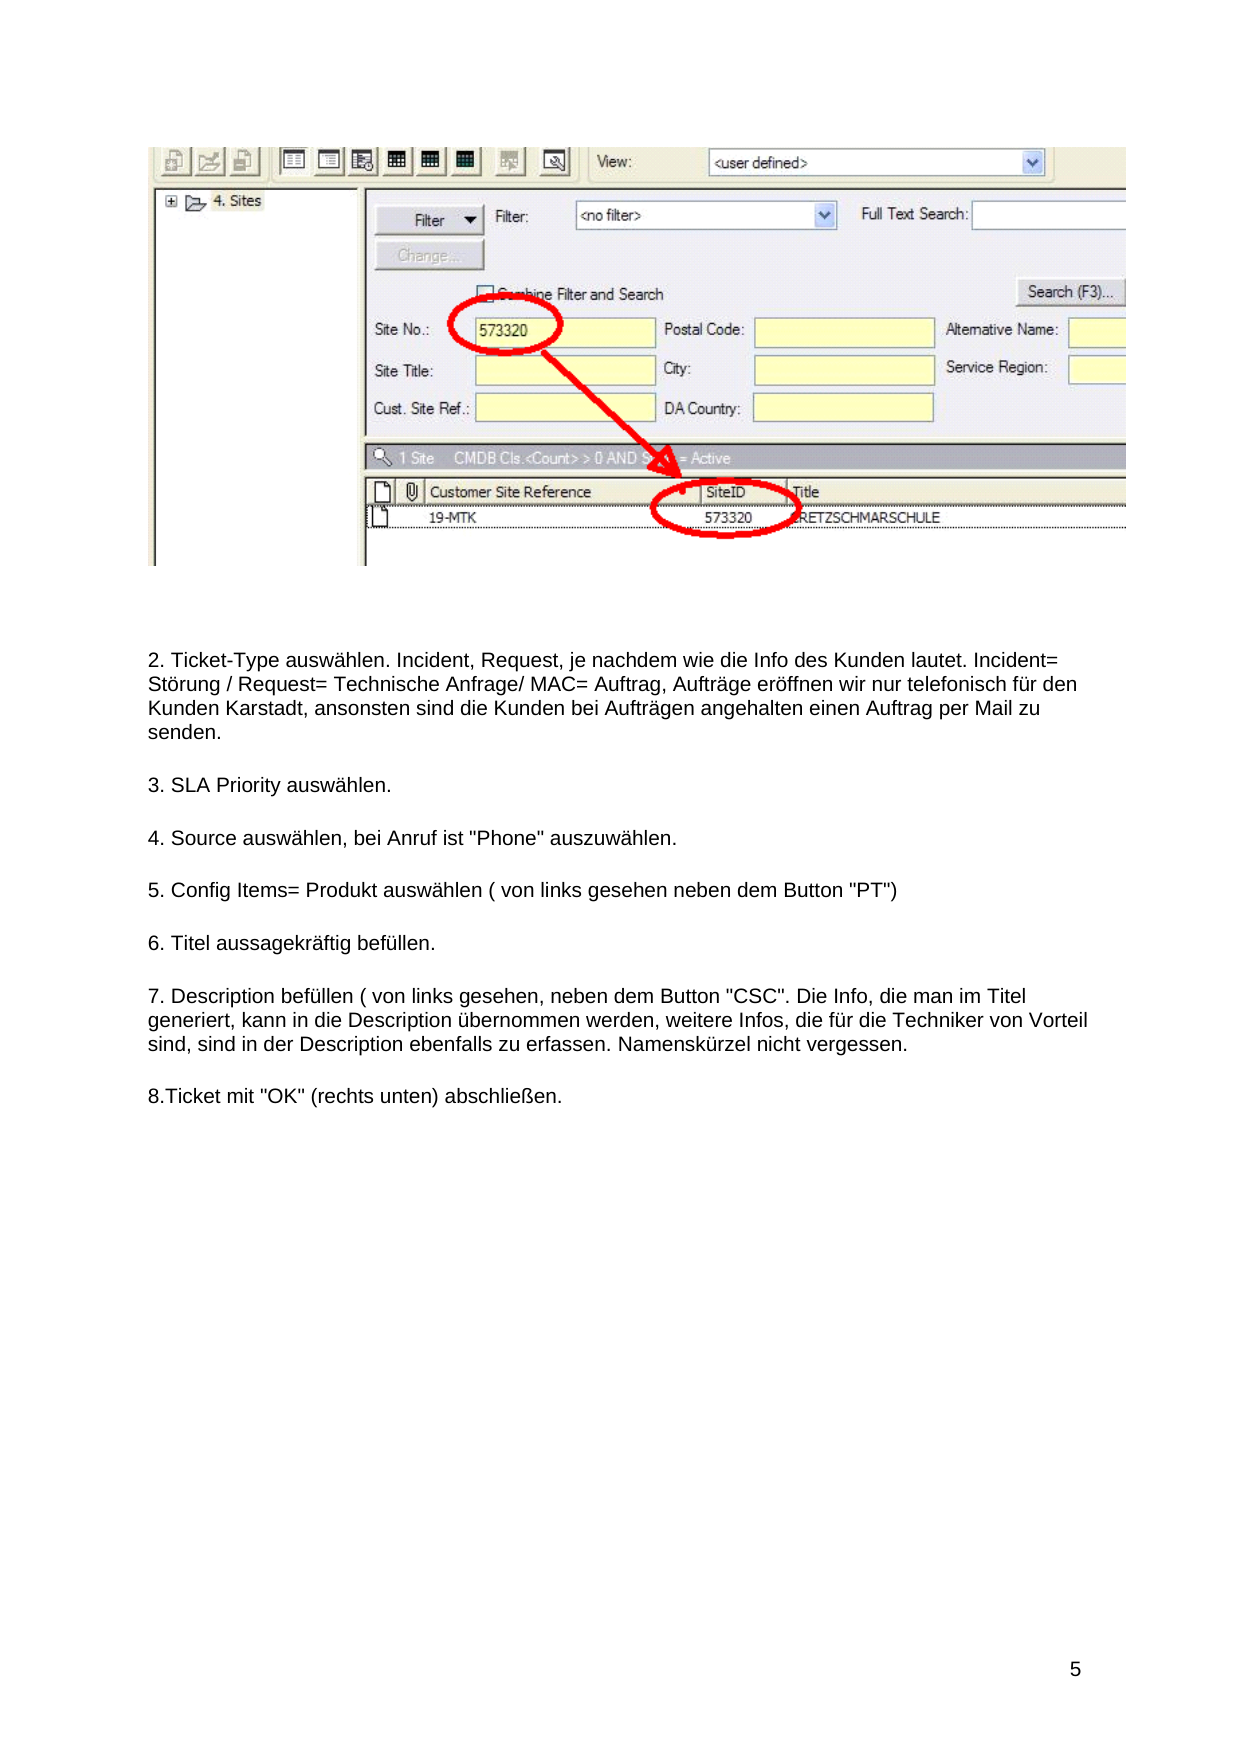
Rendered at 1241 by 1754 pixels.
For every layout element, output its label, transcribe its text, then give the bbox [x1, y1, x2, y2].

text 6. Titel aussagekräftig befüllen. [148, 931, 1093, 955]
text 8.Ticket mit "OK" (rechts unten) abschließen. [148, 1084, 1093, 1108]
text 2. Ticket-Type auswählen. Incident, Request, je nachdem wie die Info des Kunden lautet. Incident= Störung / Request= Technische Anfrage/ MAC= Auftrag, Aufträge eröffnen wir nur telefonisch für den Kunden Karstadt, ansonsten sind die Kunden bei Aufträgen angehalten einen Auftrag per Mail zu senden. [148, 648, 1093, 744]
text 4. Source auswählen, bei Anruf ist "Phone" auszuwählen. [148, 826, 1093, 849]
text 5. Config Items= Produkt auswählen ( von links gesehen neben dem Button "PT") [148, 878, 1093, 902]
text 3. SLA Priority auswählen. [148, 773, 1093, 797]
text 7. Description befüllen ( von links gesehen, neben dem Button "CSC". Die Info, die man im Titel generiert, kann in die Description übernommen werden, weitere Infos, die für die Techniker von Vorteil sind, sind in der Description ebenfalls zu erfassen. Namenskürzel nicht vergessen. [148, 984, 1093, 1056]
